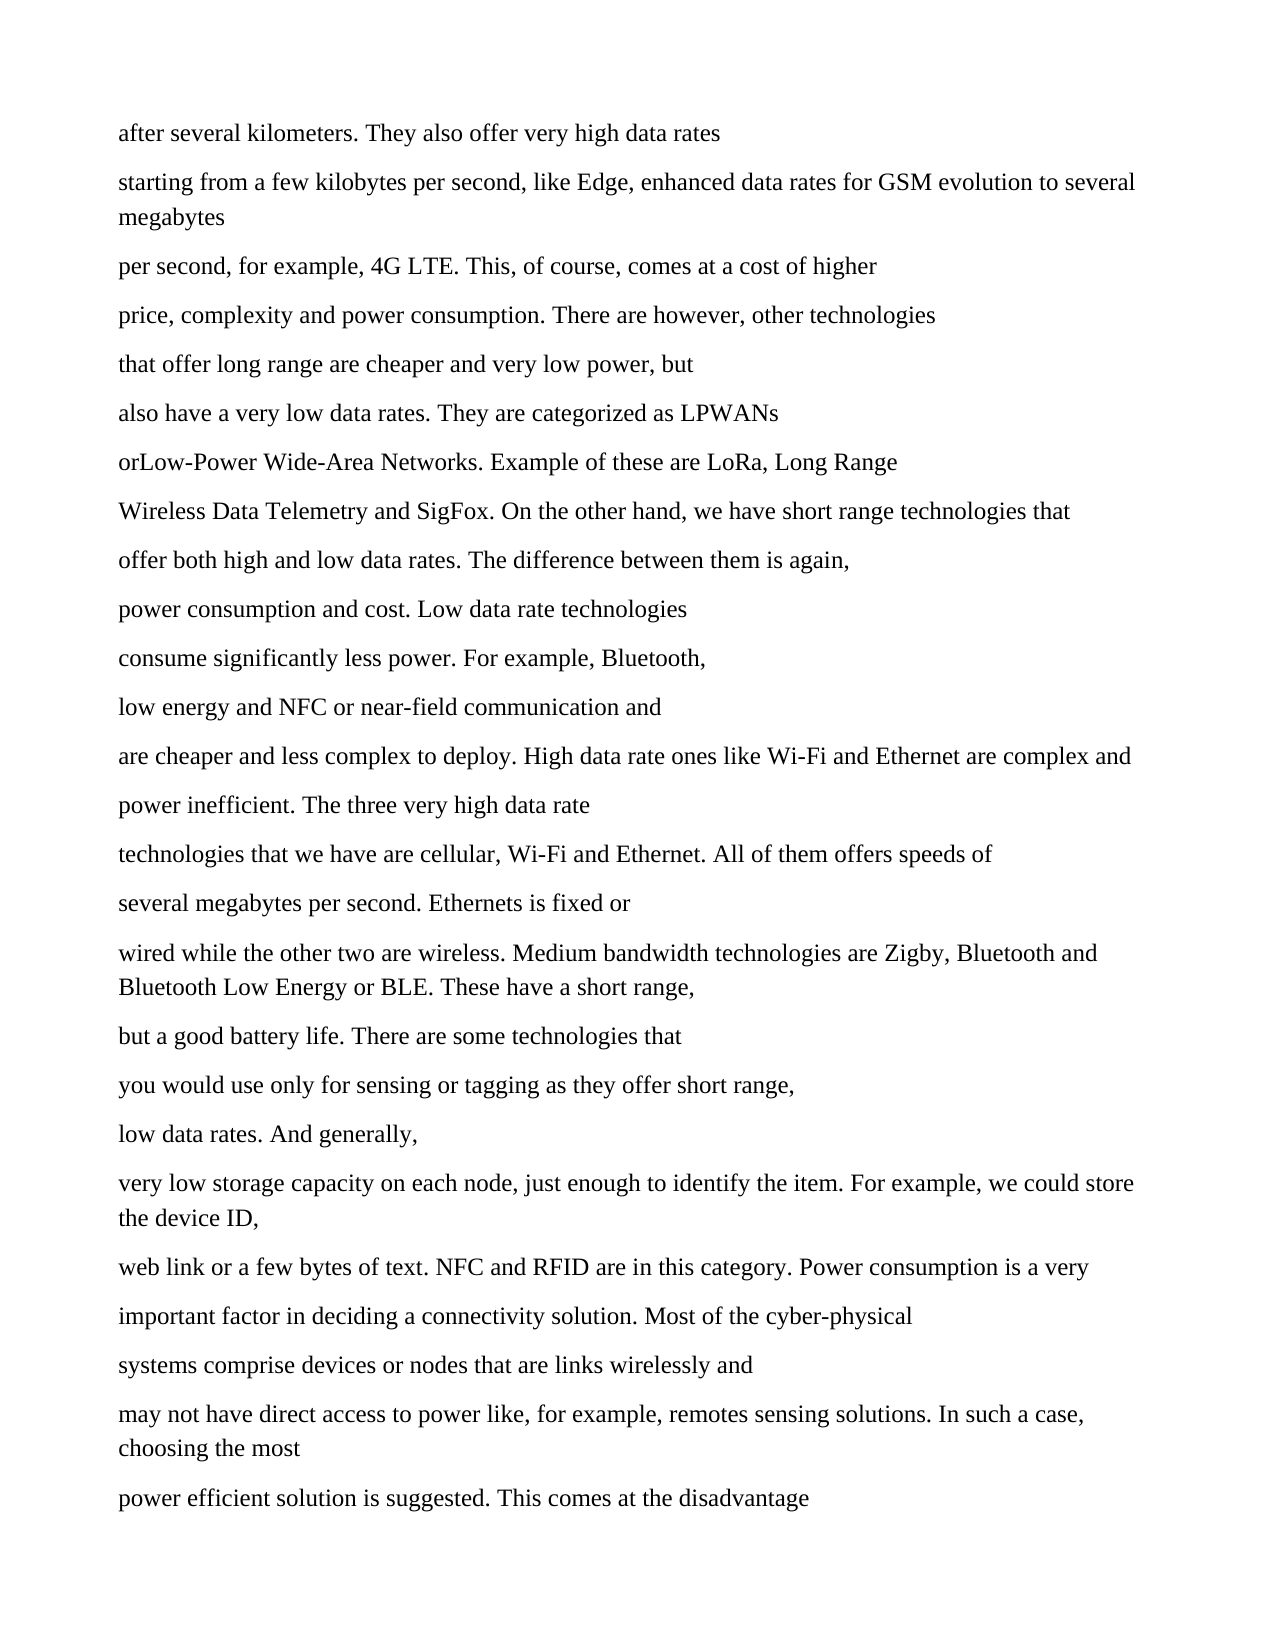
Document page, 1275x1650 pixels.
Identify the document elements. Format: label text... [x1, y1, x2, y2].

text web link or a few bytes of text. NFC and RFID are in this category. Power consumption is a very [118, 1252, 1157, 1281]
text several megabytes per second. Ethernets is fixed or [118, 888, 1157, 917]
text low energy and NFC or near-field communication and [118, 692, 1157, 721]
text starting from a few kilobytes per second, like Edge, enhanced data rates for GSM evolution to several megabytes [118, 167, 1157, 230]
text consume significantly less power. For example, Bluetooth, [118, 643, 1157, 672]
text low data rates. And generally, [118, 1119, 1157, 1148]
text orLow-Power Wide-Area Networks. Example of these are LoRa, Long Range [118, 447, 1157, 476]
text may not have direct access to power like, for example, remotes sensing solutions. In such a case, choosing the most [118, 1399, 1157, 1462]
text power efficient solution is suggested. This comes at the disadvantage [118, 1483, 1157, 1511]
text offer both high and low data rates. The difference between them is again, [118, 545, 1157, 574]
text price, complexity and power consumption. There are however, other technologies [118, 300, 1157, 328]
text important factor in deciding a connectivity solution. Most of the cyber-physical [118, 1301, 1157, 1330]
text also have a very low data rates. They are categorized as LPWANs [118, 398, 1157, 427]
text you would use only for sensing or tagging as they offer short range, [118, 1070, 1157, 1099]
text power inefficient. The three very high data rate [118, 790, 1157, 819]
text are cheaper and less complex to deploy. High data rate ones like Wi-Fi and Ethernet are complex and [118, 741, 1157, 770]
text per second, for example, 4G LTE. This, of course, comes at a cost of higher [118, 251, 1157, 279]
text that offer long range are cheaper and very low power, but [118, 349, 1157, 378]
text after several kilometers. They also offer very high data rates [118, 118, 1157, 147]
text power consumption and cost. Low data rate technologies [118, 594, 1157, 623]
text very low storage capacity on each node, just enough to identify the item. For example, we could store the device ID, [118, 1168, 1157, 1232]
text but a good battery life. There are some technologies that [118, 1021, 1157, 1050]
text technologies that we have are cellular, Wi-Fi and Ethernet. All of them offers speeds of [118, 839, 1157, 868]
text systems comprise devices or nodes that are links wirelessly and [118, 1350, 1157, 1379]
text Wireless Data Telemetry and SigFox. On the other hand, we have short range technologies that [118, 496, 1157, 525]
text wired while the other two are wireless. Medium bandwidth technologies are Zigby, Bluetooth and Bluetooth Low Energy or BLE. These have a short range, [118, 938, 1157, 1001]
